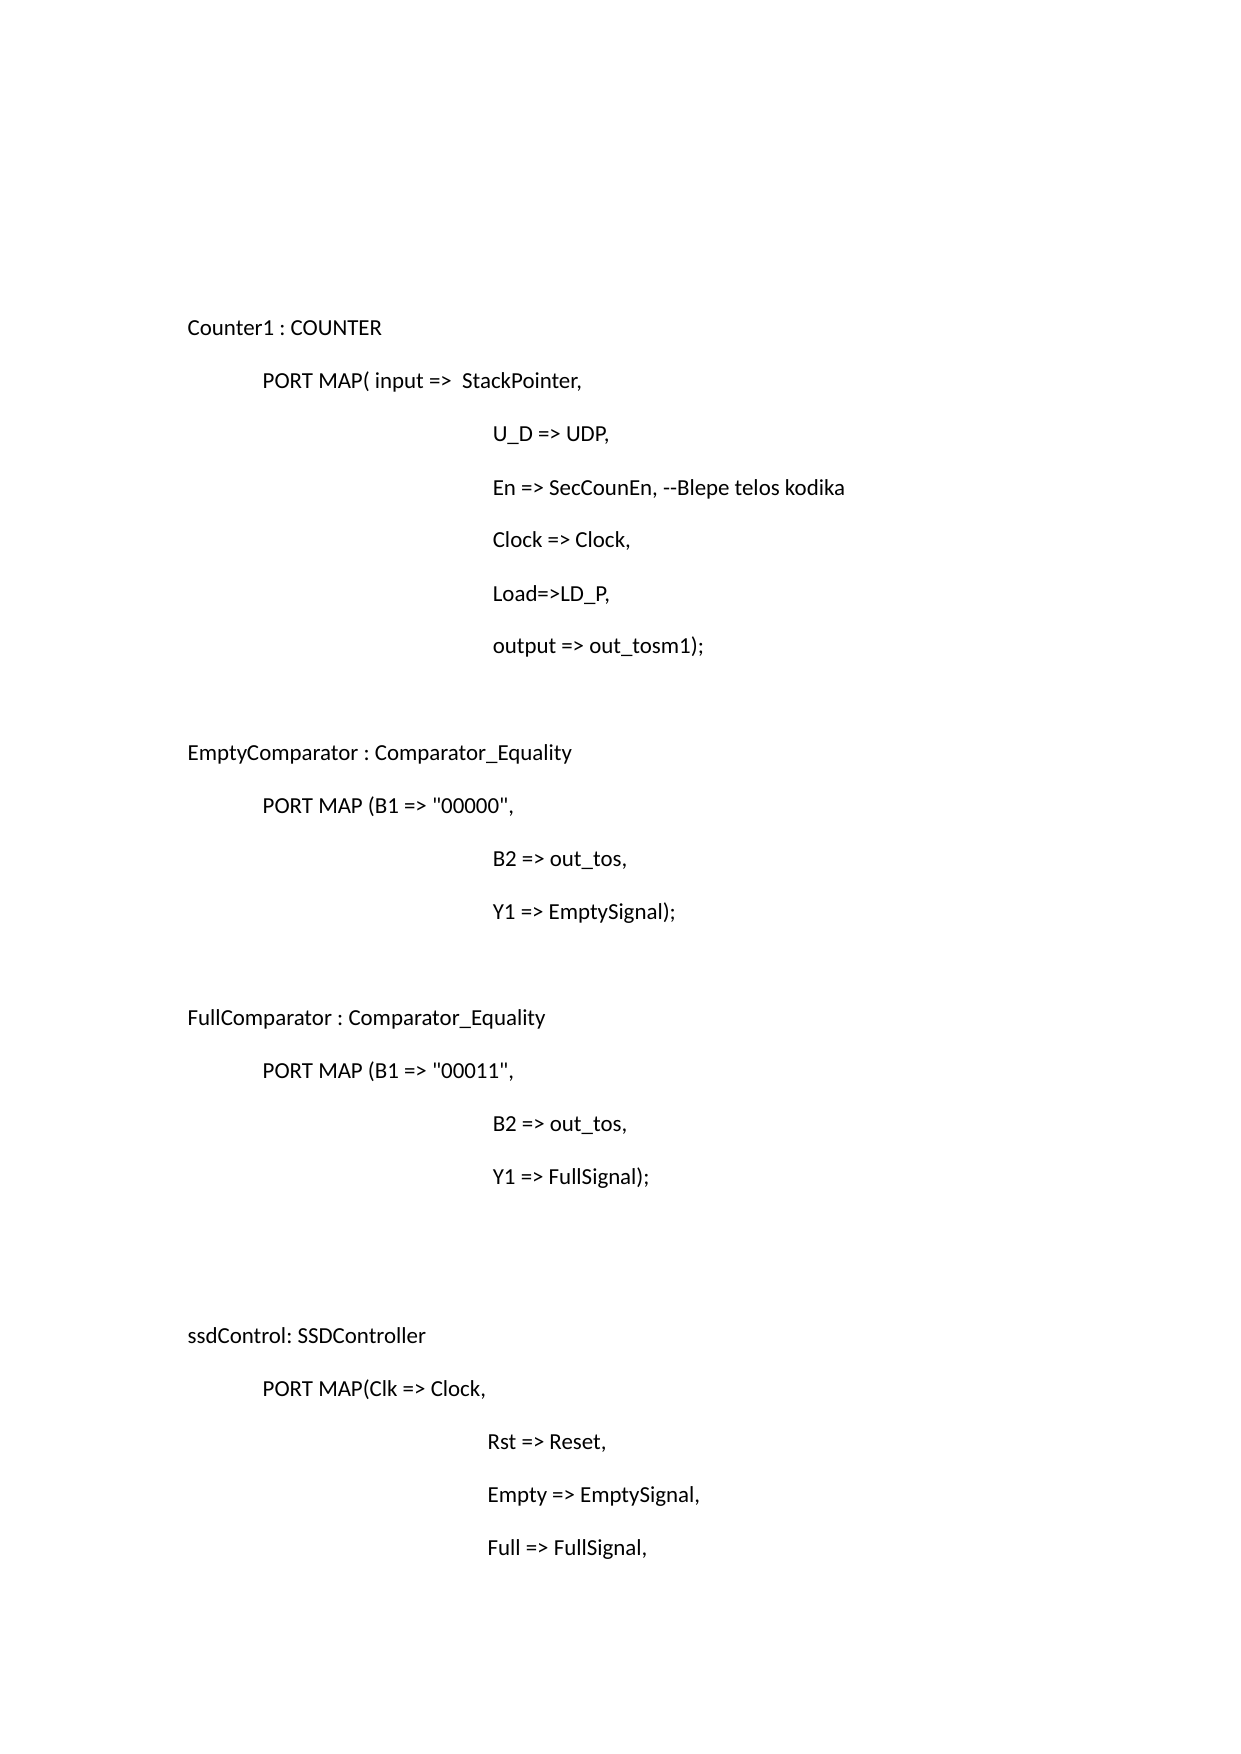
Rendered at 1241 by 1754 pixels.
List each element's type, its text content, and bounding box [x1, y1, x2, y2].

text ssdControl: SSDController [187, 1321, 1053, 1349]
text Rst => Reset, [187, 1427, 1053, 1455]
text Clock => Clock, [187, 526, 1053, 554]
text output => out_tosm1); [187, 632, 1053, 660]
text FullComparator : Comparator_Equality [187, 1003, 1053, 1031]
text PORT MAP( input => StackPointer, [187, 367, 1053, 394]
text PORT MAP(Clk => Clock, [187, 1374, 1053, 1402]
text B2 => out_tos, [187, 844, 1053, 872]
text U_D => UDP, [187, 419, 1053, 448]
text Counter1 : COUNTER [187, 313, 1053, 342]
text Full => FullSignal, [187, 1533, 1053, 1561]
text Empty => EmptySignal, [187, 1480, 1053, 1508]
text Y1 => EmptySignal); [187, 897, 1053, 925]
text Y1 => FullSignal); [187, 1162, 1053, 1190]
text EmptyComparator : Comparator_Equality [187, 738, 1053, 766]
text PORT MAP (B1 => "00000", [187, 791, 1053, 819]
text B2 => out_tos, [187, 1109, 1053, 1137]
text PORT MAP (B1 => "00011", [187, 1056, 1053, 1084]
text Load=>LD_P, [187, 579, 1053, 607]
text En => SecCounEn, --Blepe telos kodika [187, 473, 1053, 501]
